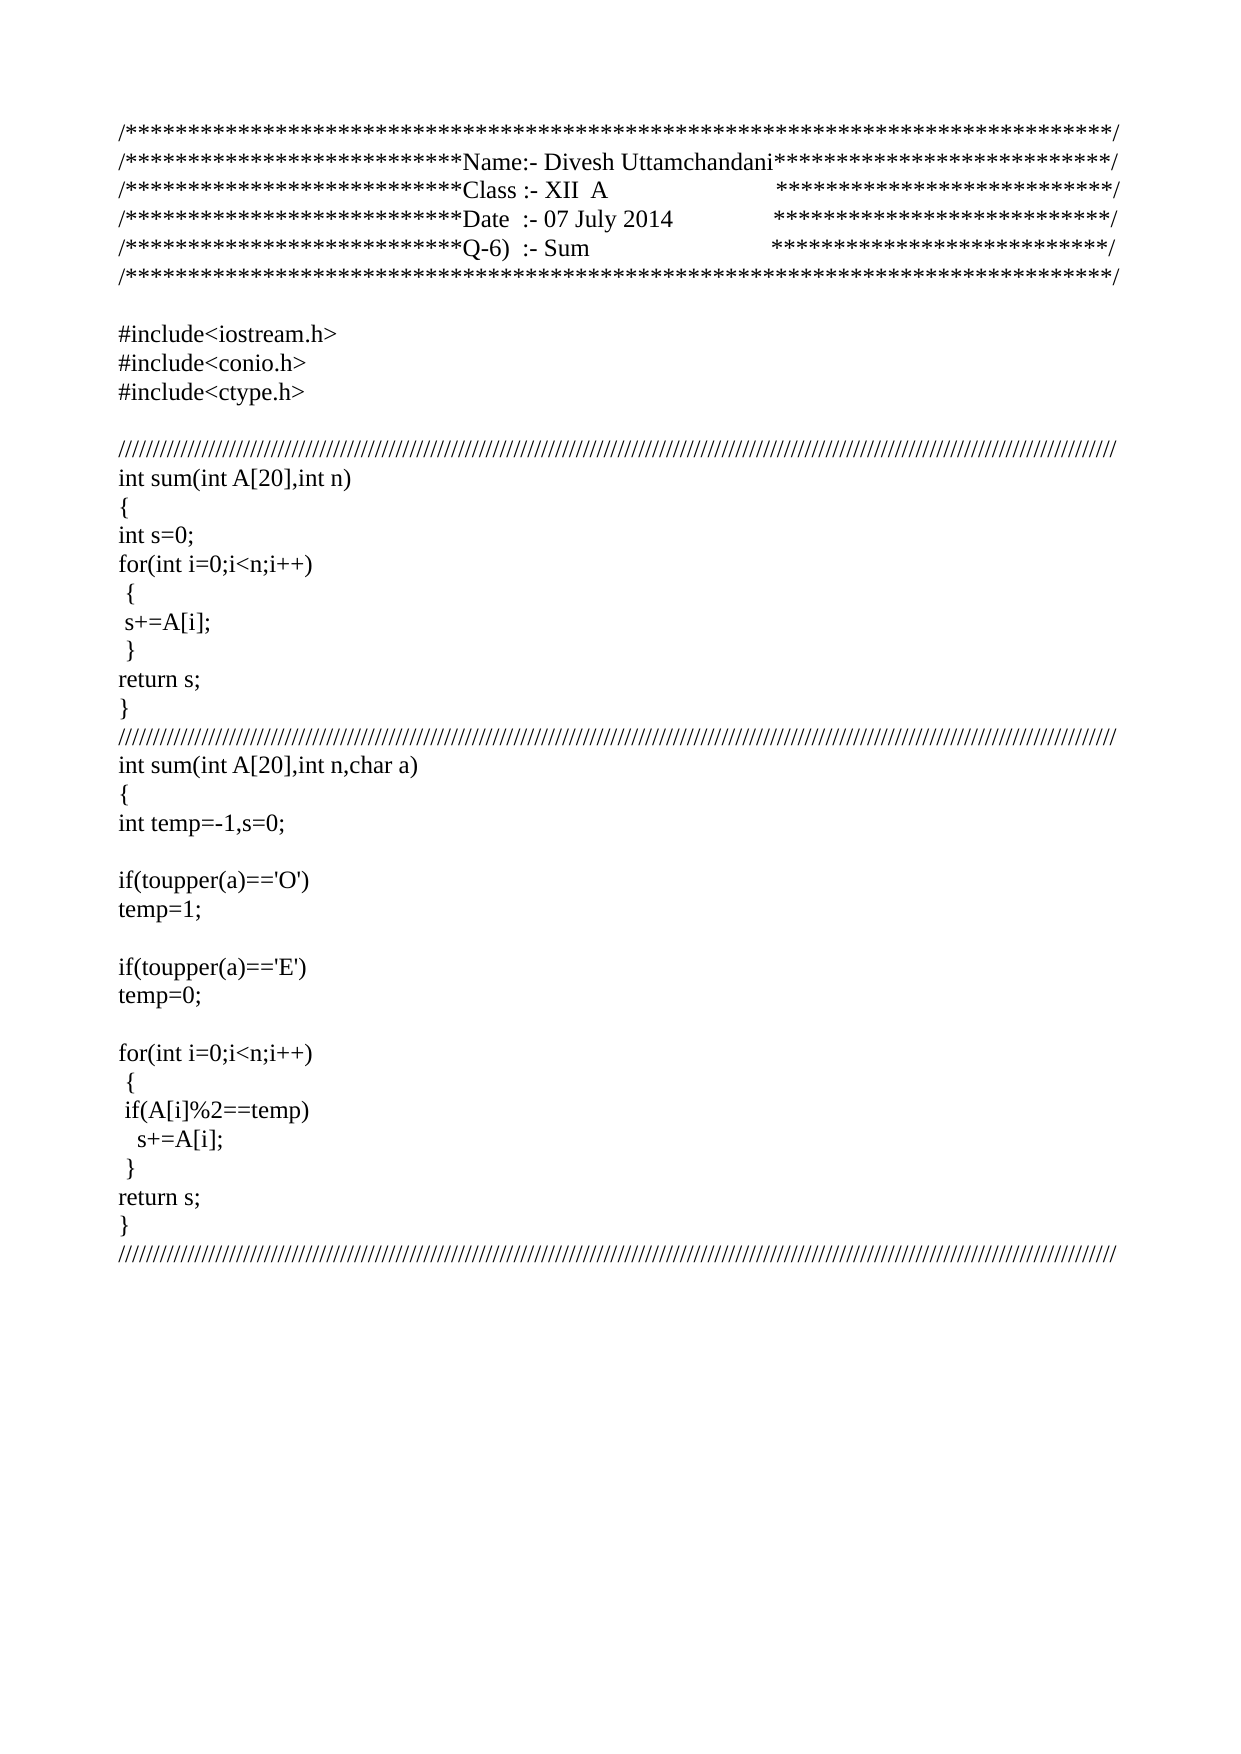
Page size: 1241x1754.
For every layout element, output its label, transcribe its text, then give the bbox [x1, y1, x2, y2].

text return s; [118, 1182, 1122, 1211]
text /*******************************************************************************/ [118, 262, 1122, 291]
text return s; [118, 664, 1122, 693]
text for(int i=0;i<n;i++) [118, 549, 1122, 578]
text /*******************************************************************************/ [118, 118, 1122, 147]
text { [118, 1067, 1122, 1096]
text temp=1; [118, 894, 1122, 923]
text #include<conio.h> [118, 348, 1122, 377]
text { [118, 492, 1122, 521]
text #include<iostream.h> [118, 319, 1122, 348]
text //////////////////////////////////////////////////////////////////////////////////////////////////////////////////////////////////////////////// [118, 434, 1122, 463]
text /***************************Class :- XII A ***************************/ [118, 176, 1122, 204]
text int sum(int A[20],int n) [118, 463, 1122, 492]
text if(toupper(a)=='E') [118, 952, 1122, 981]
text /***************************Date :- 07 July 2014 ***************************/ [118, 204, 1122, 233]
text /***************************Name:- Divesh Uttamchandani***************************/ [118, 147, 1122, 176]
text int sum(int A[20],int n,char a) [118, 751, 1122, 779]
text } [118, 1153, 1122, 1182]
text s+=A[i]; [118, 1124, 1122, 1153]
text /***************************Q-6) :- Sum ***************************/ [118, 233, 1122, 262]
text //////////////////////////////////////////////////////////////////////////////////////////////////////////////////////////////////////////////// [118, 1239, 1122, 1268]
text int temp=-1,s=0; [118, 808, 1122, 837]
text { [118, 578, 1122, 607]
text } [118, 636, 1122, 664]
text temp=0; [118, 981, 1122, 1009]
text //////////////////////////////////////////////////////////////////////////////////////////////////////////////////////////////////////////////// [118, 722, 1122, 751]
text s+=A[i]; [118, 607, 1122, 636]
text int s=0; [118, 521, 1122, 549]
text } [118, 693, 1122, 722]
text for(int i=0;i<n;i++) [118, 1038, 1122, 1067]
text if(toupper(a)=='O') [118, 866, 1122, 894]
text #include<ctype.h> [118, 377, 1122, 406]
text } [118, 1211, 1122, 1239]
text { [118, 779, 1122, 808]
text if(A[i]%2==temp) [118, 1096, 1122, 1124]
